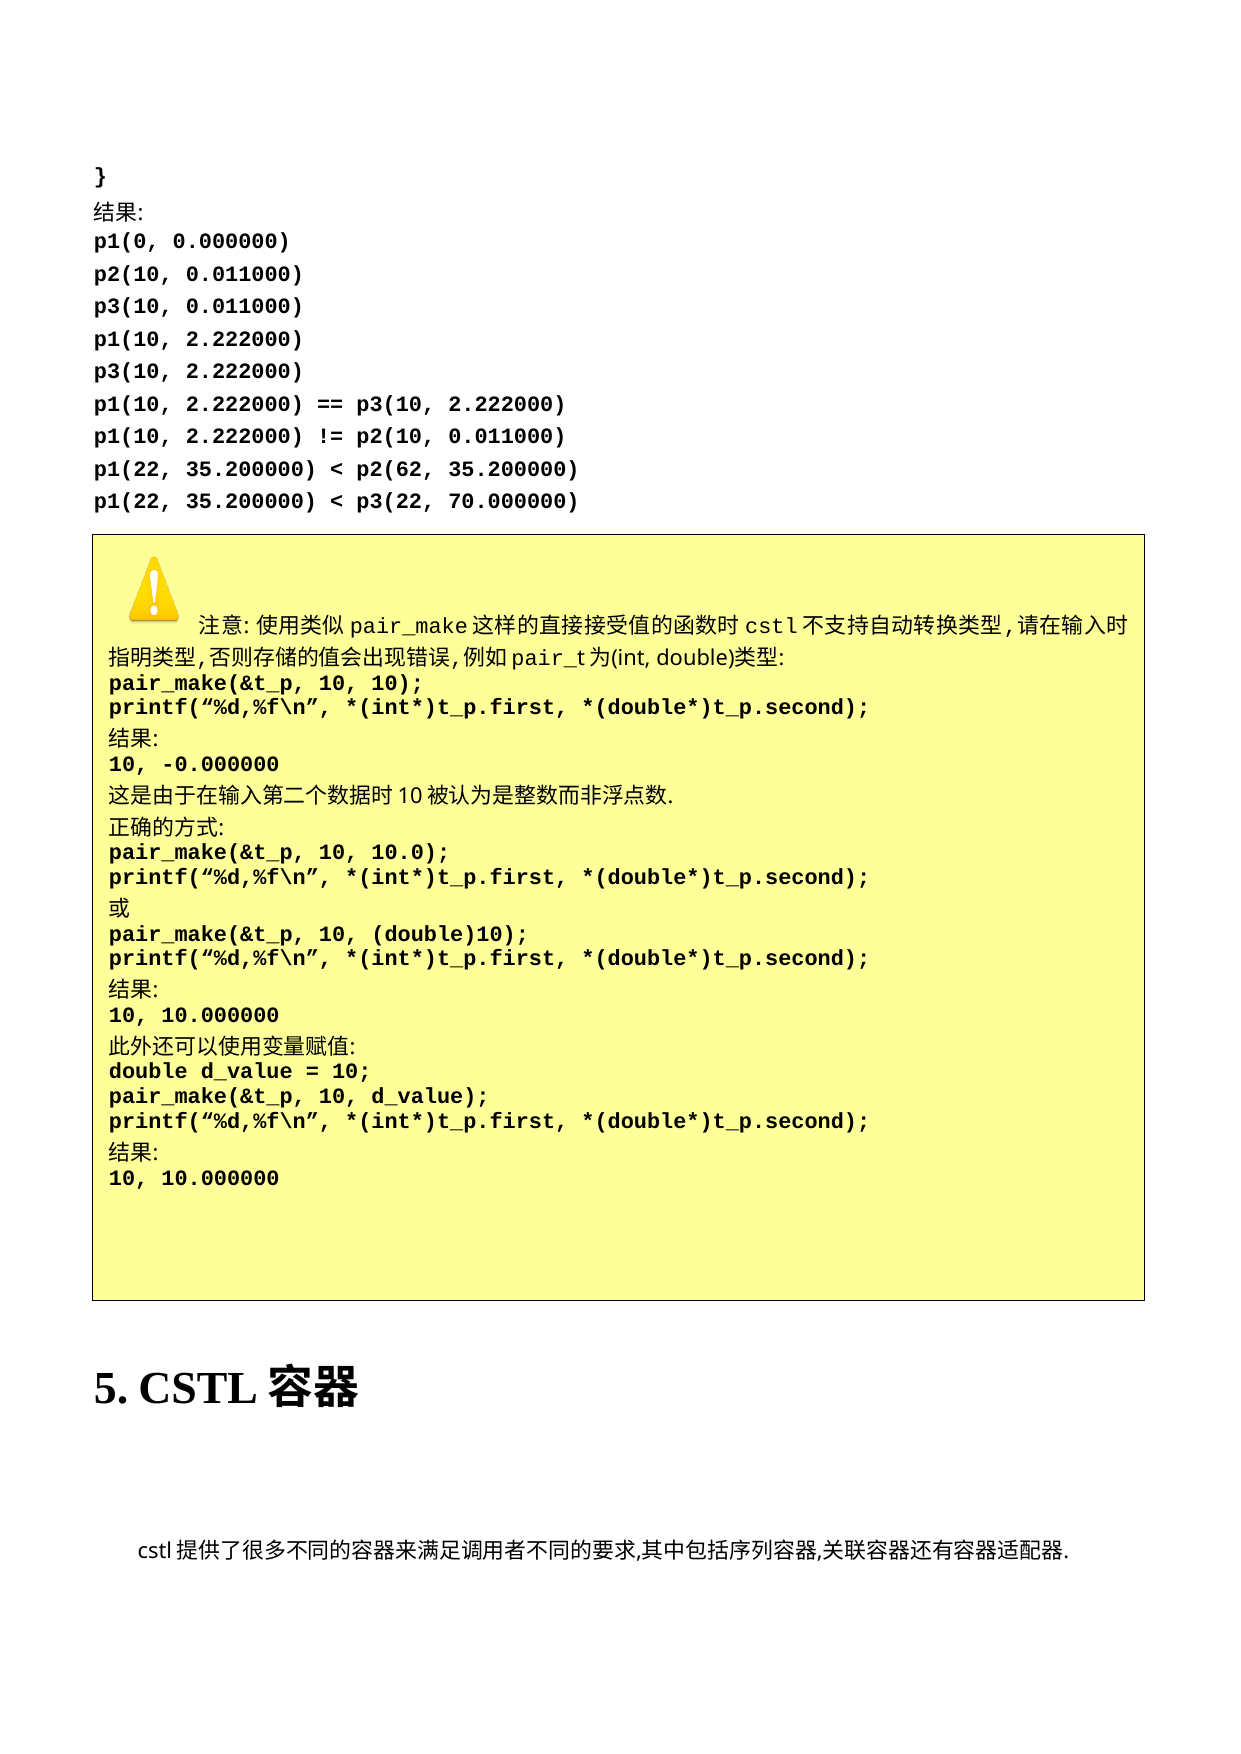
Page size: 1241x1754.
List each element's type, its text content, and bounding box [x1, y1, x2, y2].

subtitle CSTL容器 [94, 1335, 1144, 1432]
text p1(0, 0.000000) [94, 227, 1144, 259]
picture [125, 552, 182, 625]
text 10, -0.000000 [109, 753, 1129, 778]
text 正确的方式: [109, 810, 1129, 841]
text 此外还可以使用变量赋值: [109, 1029, 1129, 1061]
text p1(22, 35.200000) < p2(62, 35.200000) [94, 454, 1144, 487]
text p1(10, 2.222000) == p3(10, 2.222000) [94, 389, 1144, 422]
text printf(“%d,%f\n”, *(int*)t_p.first, *(double*)t_p.second); [109, 866, 1129, 891]
text double d_value = 10; [109, 1061, 1129, 1085]
text printf(“%d,%f\n”, *(int*)t_p.first, *(double*)t_p.second); [109, 947, 1129, 972]
text 或 [109, 891, 1129, 923]
text printf(“%d,%f\n”, *(int*)t_p.first, *(double*)t_p.second); [109, 697, 1129, 721]
text 10, 10.000000 [109, 1167, 1129, 1192]
text 注意: 使用类似pair_make这样的直接接受值的函数时cstl不支持自动转换类型,请在输入时指明类型,否则存储的值会出现错误,例如pair_t为(int, double)类型: [109, 543, 1129, 672]
text 结果: [109, 721, 1129, 753]
text p3(10, 2.222000) [94, 357, 1144, 389]
text printf(“%d,%f\n”, *(int*)t_p.first, *(double*)t_p.second); [109, 1110, 1129, 1135]
text p1(10, 2.222000) [94, 324, 1144, 357]
text 这是由于在输入第二个数据时10被认为是整数而非浮点数. [109, 778, 1129, 810]
text p1(22, 35.200000) < p3(22, 70.000000) [94, 487, 1144, 519]
text pair_make(&t_p, 10, 10); [109, 672, 1129, 697]
text cstl提供了很多不同的容器来满足调用者不同的要求,其中包括序列容器,关联容器还有容器适配器. [94, 1533, 1144, 1566]
text pair_make(&t_p, 10, d_value); [109, 1085, 1129, 1110]
text 结果: [109, 1135, 1129, 1167]
text } [94, 162, 1144, 194]
text 10, 10.000000 [109, 1004, 1129, 1029]
text 结果: [109, 972, 1129, 1004]
text pair_make(&t_p, 10, (double)10); [109, 923, 1129, 947]
text p3(10, 0.011000) [94, 292, 1144, 324]
text p2(10, 0.011000) [94, 259, 1144, 292]
text p1(10, 2.222000) != p2(10, 0.011000) [94, 422, 1144, 454]
text pair_make(&t_p, 10, 10.0); [109, 841, 1129, 866]
text 结果: [94, 194, 1144, 227]
